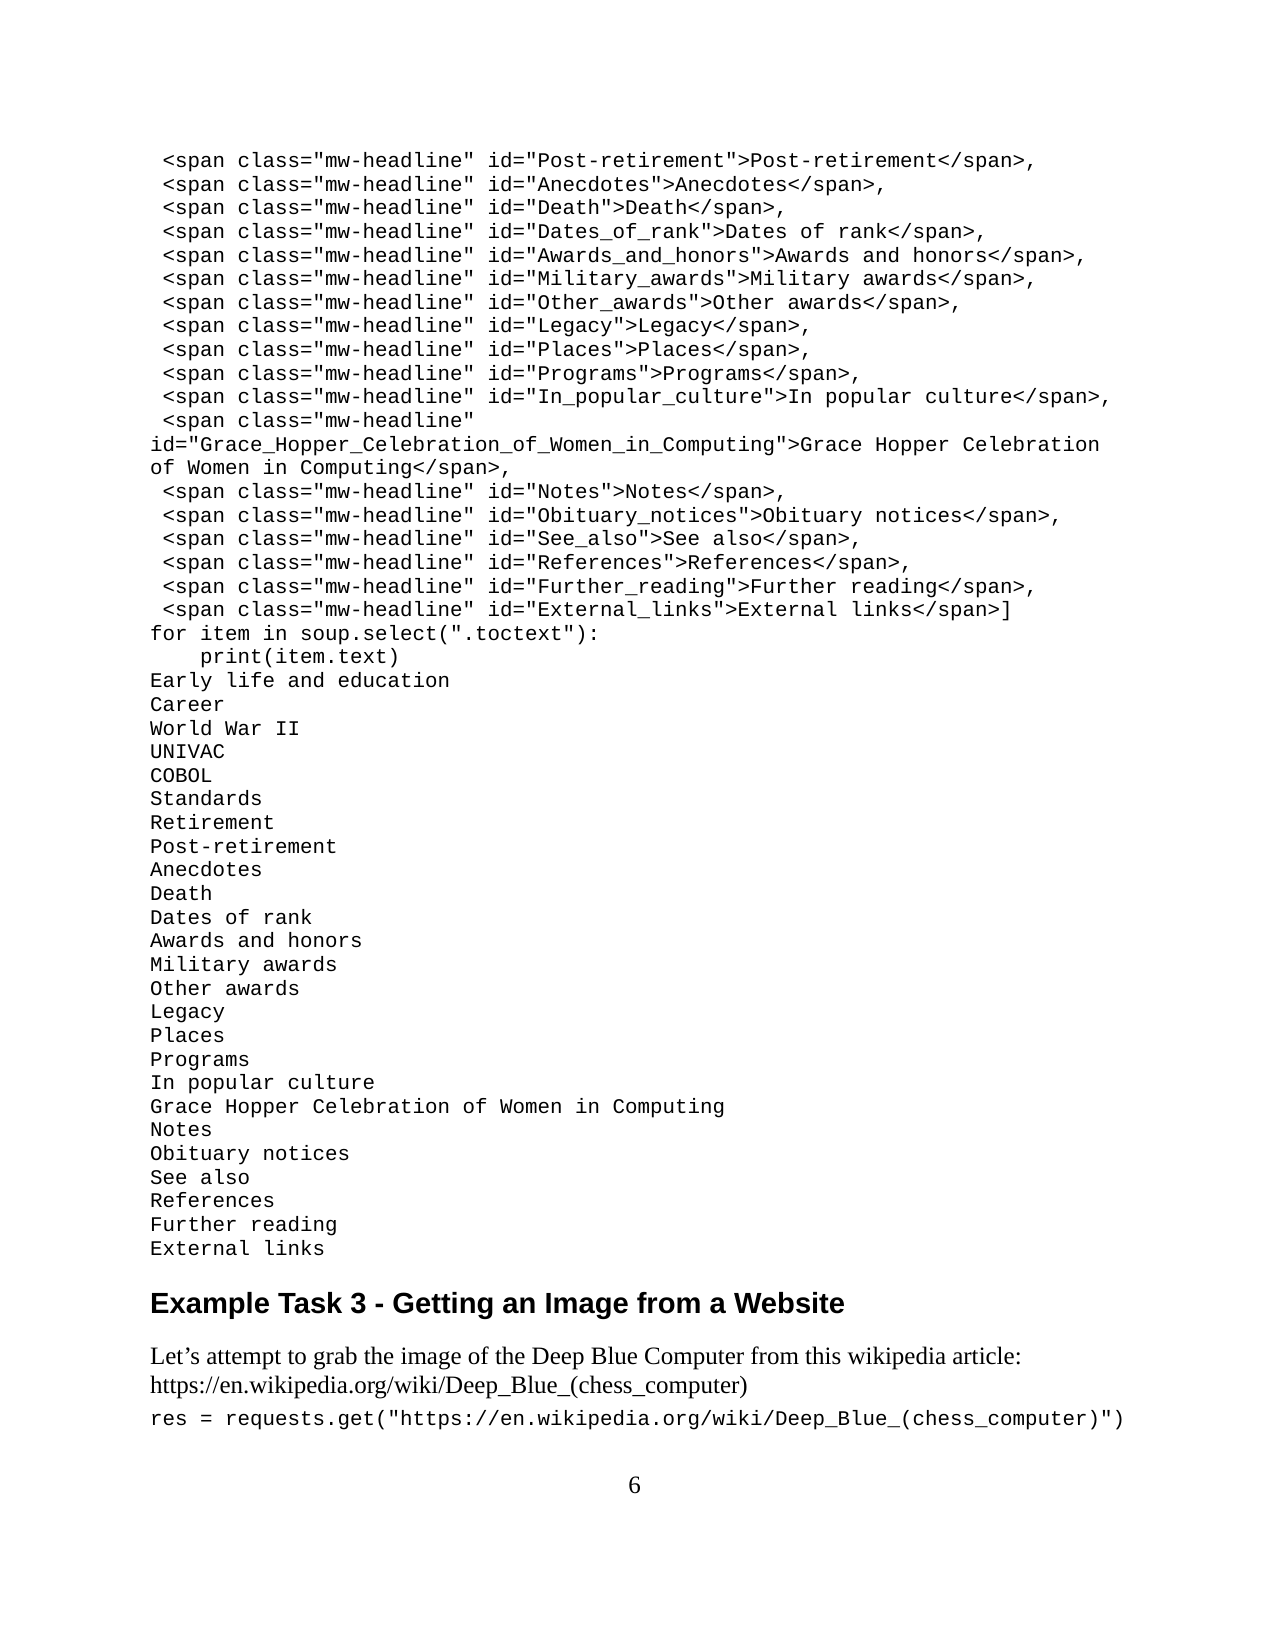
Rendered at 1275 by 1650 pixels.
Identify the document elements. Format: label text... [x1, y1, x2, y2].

text Career [150, 694, 1125, 717]
text Places [150, 1025, 1125, 1048]
text <span class="mw-headline" id="See_also">See also</span>, [150, 528, 1125, 552]
text <span class="mw-headline" id="Military_awards">Military awards</span>, [150, 268, 1125, 292]
text <span class="mw-headline" id="Post-retirement">Post-retirement</span>, [150, 150, 1125, 174]
subtitle Example Task 3 - Getting an Image from a Website [150, 1286, 1125, 1320]
text Grace Hopper Celebration of Women in Computing [150, 1096, 1125, 1119]
text <span class="mw-headline" id="References">References</span>, [150, 552, 1125, 576]
text <span class="mw-headline" id="Awards_and_honors">Awards and honors</span>, [150, 244, 1125, 268]
text <span class="mw-headline" id="External_links">External links</span>] [150, 599, 1125, 623]
text <span class="mw-headline" id="Further_reading">Further reading</span>, [150, 576, 1125, 599]
text <span class="mw-headline" id="Programs">Programs</span>, [150, 363, 1125, 386]
text COBOL [150, 765, 1125, 788]
text Military awards [150, 954, 1125, 978]
text Obituary notices [150, 1143, 1125, 1167]
text External links [150, 1238, 1125, 1261]
text Anecdotes [150, 859, 1125, 883]
text Early life and education [150, 670, 1125, 694]
text Legacy [150, 1001, 1125, 1025]
text <span class="mw-headline" id="Anecdotes">Anecdotes</span>, [150, 174, 1125, 197]
text Let’s attempt to grab the image of the Deep Blue Computer from this wikipedia article: https://en.wikipedia.org/wiki/Deep_Blue_(chess_computer) [150, 1341, 1125, 1399]
text <span class="mw-headline" id="Obituary_notices">Obituary notices</span>, [150, 505, 1125, 528]
text Awards and honors [150, 930, 1125, 954]
text Standards [150, 788, 1125, 812]
text res = requests.get("https://en.wikipedia.org/wiki/Deep_Blue_(chess_computer)") [150, 1408, 1125, 1431]
text <span class="mw-headline" id="Death">Death</span>, [150, 197, 1125, 221]
text print(item.text) [150, 647, 1125, 670]
text <span class="mw-headline" id="Notes">Notes</span>, [150, 481, 1125, 505]
text See also [150, 1167, 1125, 1190]
text Post-retirement [150, 836, 1125, 859]
text <span class="mw-headline" id="Dates_of_rank">Dates of rank</span>, [150, 221, 1125, 244]
text Other awards [150, 978, 1125, 1001]
text <span class="mw-headline" id="Other_awards">Other awards</span>, [150, 292, 1125, 316]
text UNIVAC [150, 741, 1125, 765]
text <span class="mw-headline" id="Grace_Hopper_Celebration_of_Women_in_Computing">Grace Hopper Celebration of Women in Computing</span>, [150, 410, 1125, 481]
text Retirement [150, 812, 1125, 836]
text <span class="mw-headline" id="Places">Places</span>, [150, 339, 1125, 363]
text Death [150, 883, 1125, 907]
text for item in soup.select(".toctext"): [150, 623, 1125, 647]
text World War II [150, 717, 1125, 741]
text In popular culture [150, 1072, 1125, 1096]
text Programs [150, 1048, 1125, 1072]
text Further reading [150, 1214, 1125, 1238]
text <span class="mw-headline" id="Legacy">Legacy</span>, [150, 316, 1125, 339]
text Notes [150, 1119, 1125, 1143]
text References [150, 1190, 1125, 1214]
text <span class="mw-headline" id="In_popular_culture">In popular culture</span>, [150, 386, 1125, 410]
text Dates of rank [150, 907, 1125, 930]
